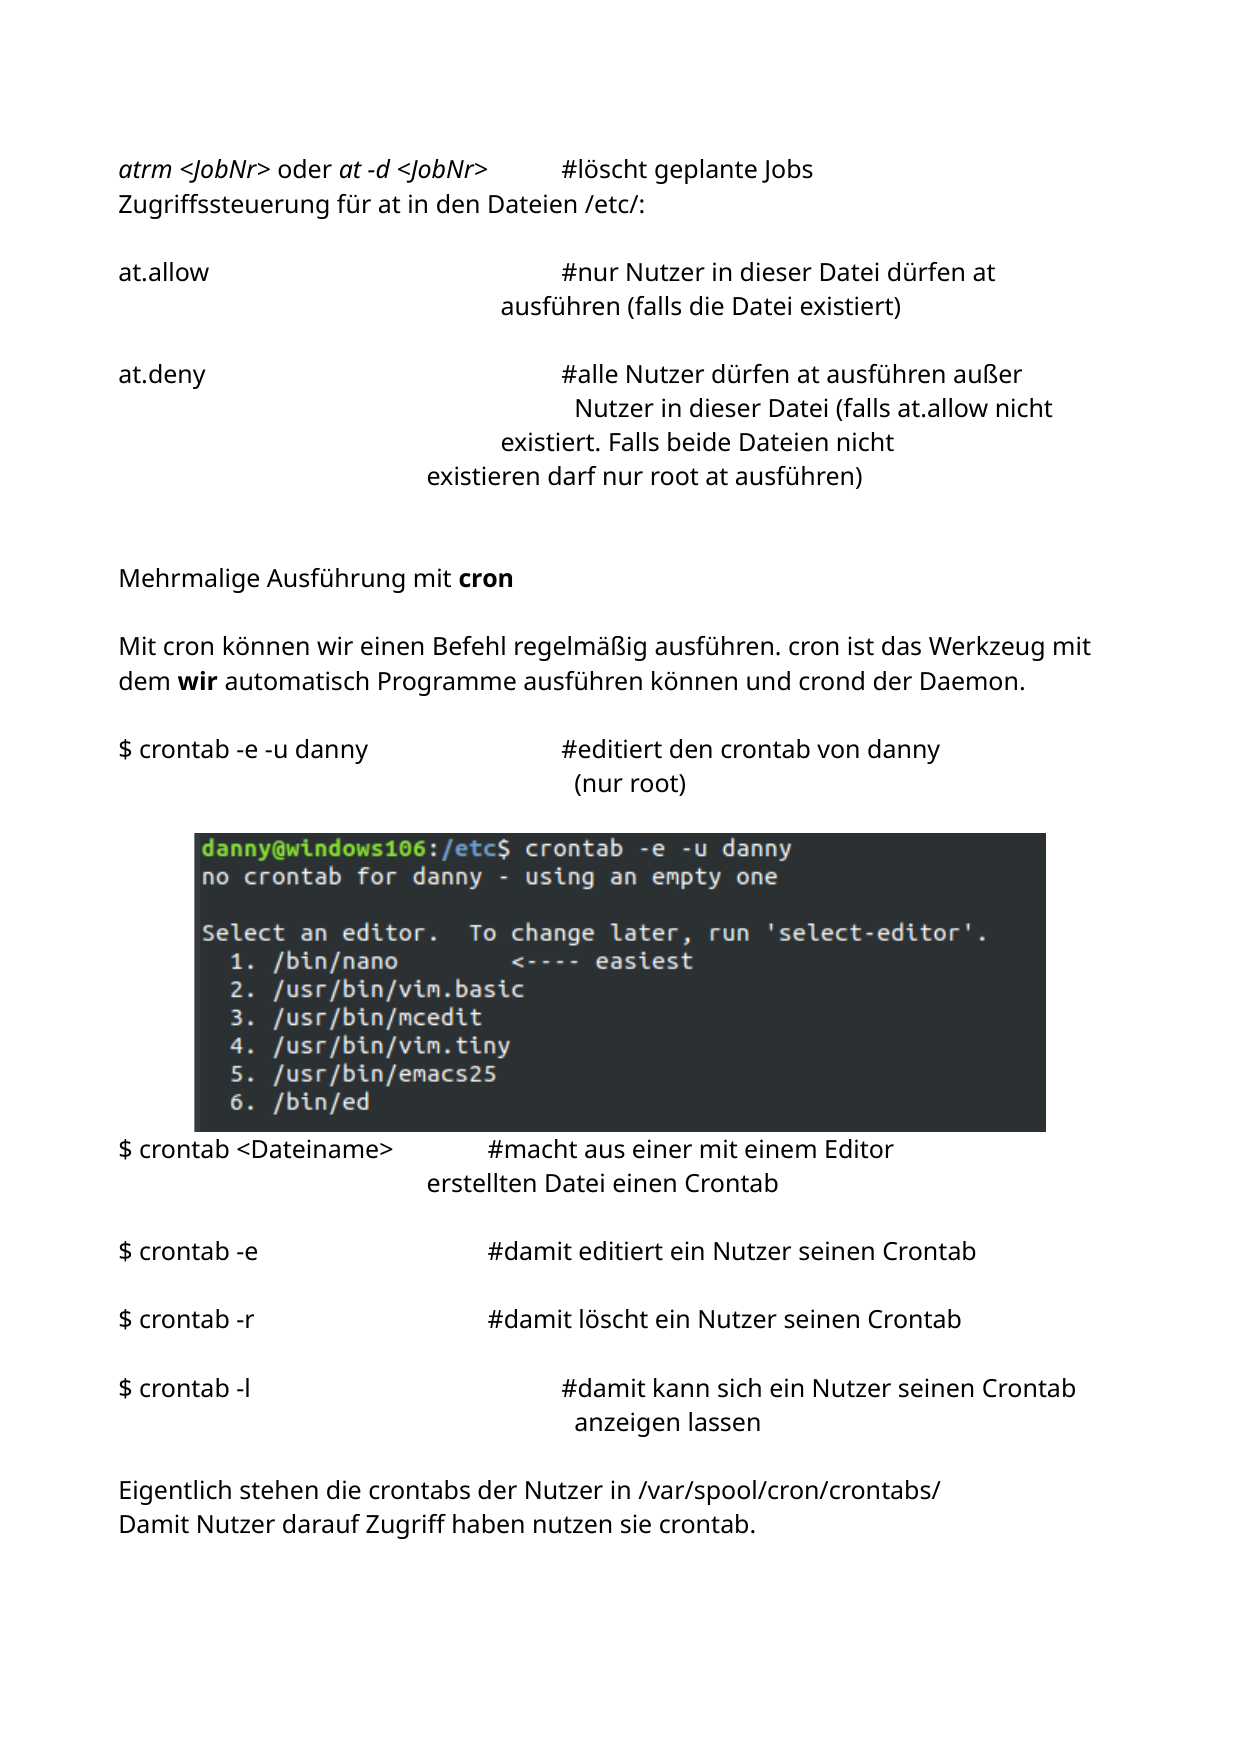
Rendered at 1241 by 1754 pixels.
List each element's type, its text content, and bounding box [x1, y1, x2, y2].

text at.allow #nur Nutzer in dieser Datei dürfen at ausführen (falls die Datei existiert) at.deny #alle Nutzer dürfen at ausführen außer Nutzer in dieser Datei (falls at.allow nicht existiert. Falls beide Dateien nicht existieren darf nur root at ausführen) [118, 254, 1122, 493]
text atrm <JobNr> oder at -d <JobNr> #löscht geplante Jobs [118, 118, 1122, 186]
text Damit Nutzer darauf Zugriff haben nutzen sie crontab. [118, 1507, 1122, 1541]
text Mit cron können wir einen Befehl regelmäßig ausführen. cron ist das Werkzeug mit dem wir automatisch Programme ausführen können und crond der Daemon. $ crontab -e -u danny #editiert den crontab von danny (nur root) [118, 629, 1122, 799]
picture [194, 833, 1046, 1132]
text Mehrmalige Ausführung mit cron [118, 561, 1122, 595]
text $ crontab <Dateiname> #macht aus einer mit einem Editor erstellten Datei einen Crontab $ crontab -e #damit editiert ein Nutzer seinen Crontab $ crontab -r #damit löscht ein Nutzer seinen Crontab $ crontab -l #damit kann sich ein Nutzer seinen Crontab anzeigen lassen Eigentlich stehen die crontabs der Nutzer in /var/spool/cron/crontabs/ [118, 1022, 1122, 1507]
text Zugriffssteuerung für at in den Dateien /etc/: [118, 186, 1122, 220]
